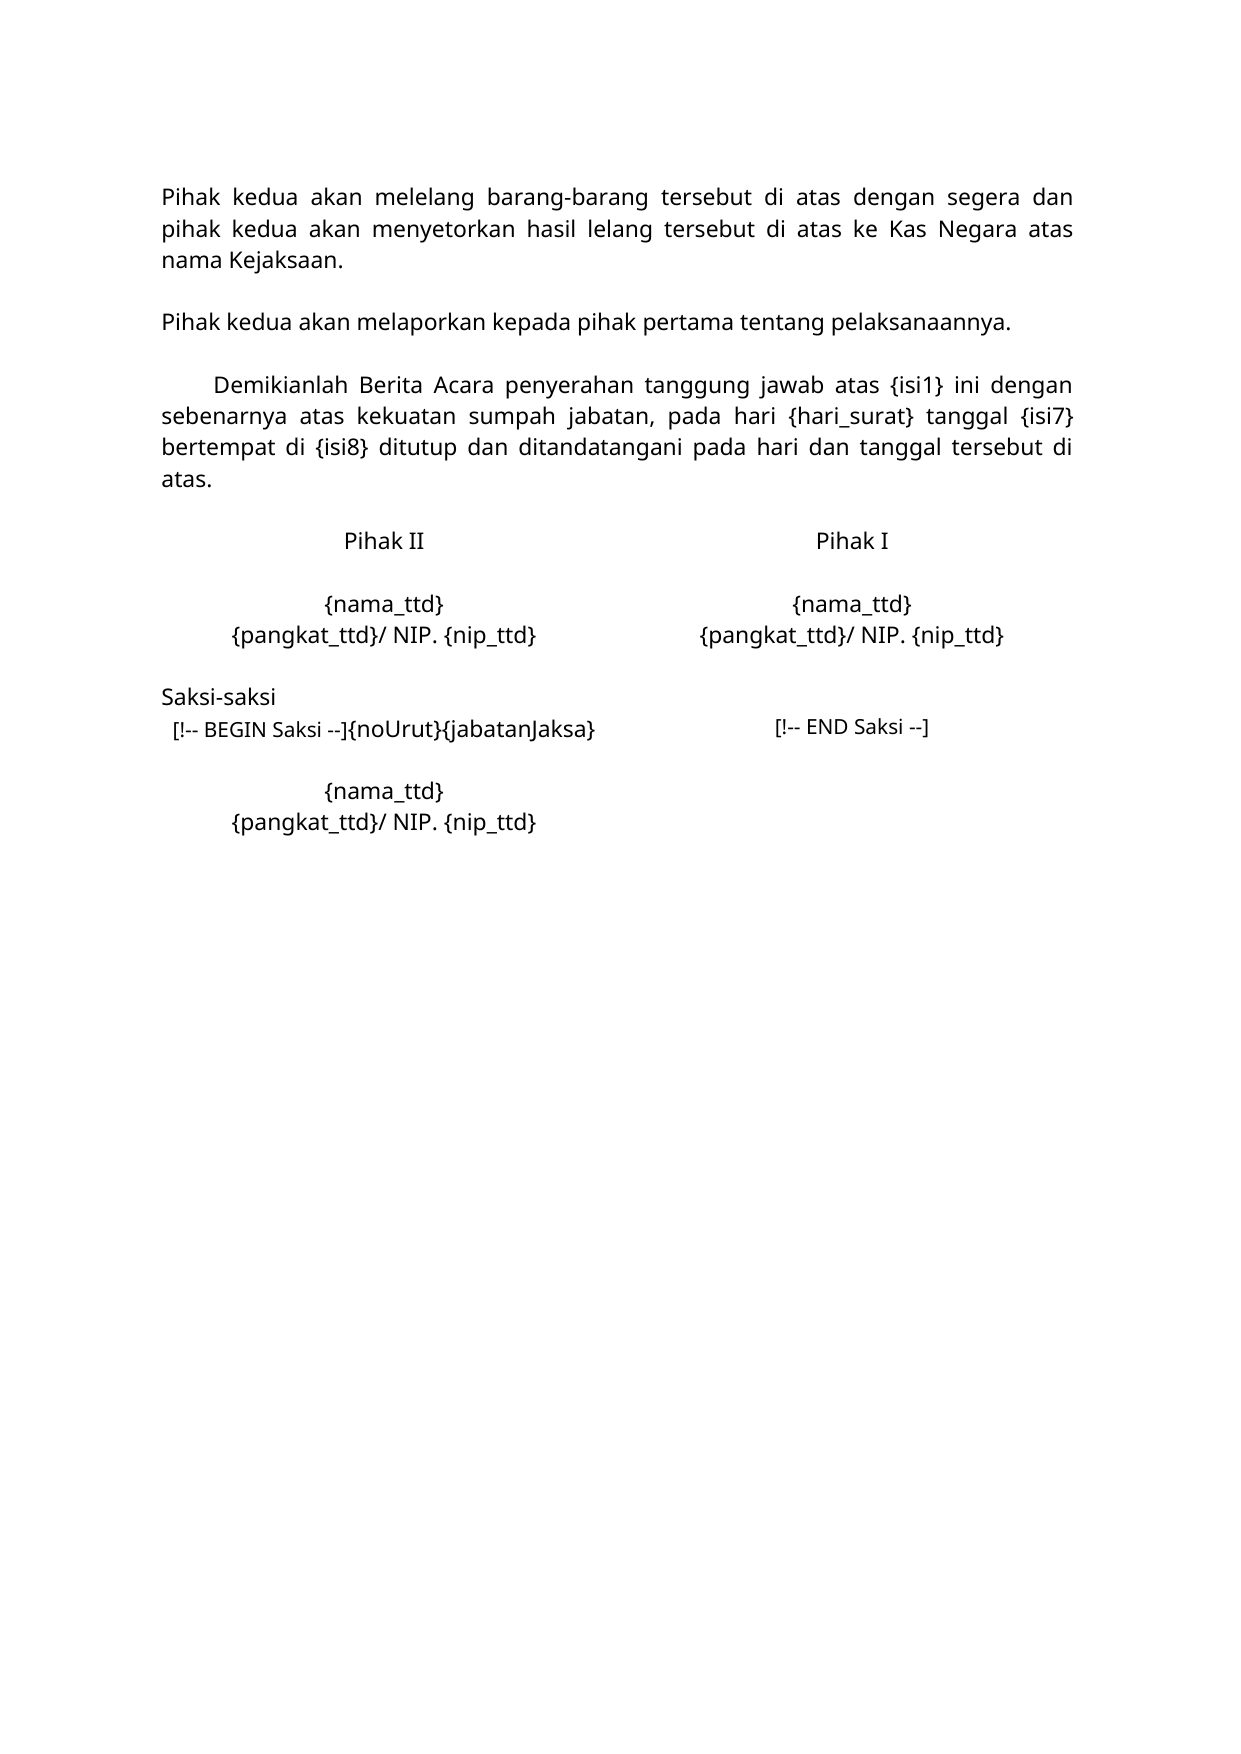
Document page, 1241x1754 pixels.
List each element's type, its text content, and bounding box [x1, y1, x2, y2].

table_cell [618, 806, 1086, 837]
table_cell [150, 744, 618, 775]
table_cell {pangkat_ttd}/ NIP. {nip_ttd} [618, 619, 1086, 650]
table_cell [618, 775, 1086, 806]
table_cell {nama_ttd} [618, 588, 1086, 619]
table_cell [618, 556, 1086, 587]
table_cell {pangkat_ttd}/ NIP. {nip_ttd} [150, 619, 618, 650]
table_cell {nama_ttd} [150, 775, 618, 806]
table_cell Pihak I [618, 525, 1086, 556]
table_cell [!-- END Saksi --] [618, 713, 1086, 744]
table_cell [150, 556, 618, 587]
table_cell [150, 494, 1086, 525]
table_cell {pangkat_ttd}/ NIP. {nip_ttd} [150, 806, 618, 837]
table_cell Pihak kedua akan melelang barang-barang tersebut di atas dengan segera dan pihak kedua akan menyetorkan hasil lelang tersebut di atas ke Kas Negara atas nama Kejaksaan. Pihak kedua akan melaporkan kepada pihak pertama tentang pelaksanaannya. Demikianlah Berita Acara penyerahan tanggung jawab atas {isi1} ini dengan sebenarnya atas kekuatan sumpah jabatan, pada hari {hari_surat} tanggal {isi7} bertempat di {isi8} ditutup dan ditandatangani pada hari dan tanggal tersebut di atas. [150, 150, 1086, 494]
table_cell Saksi-saksi [150, 650, 1086, 712]
table_cell {nama_ttd} [150, 588, 618, 619]
table_cell [618, 744, 1086, 775]
table_cell [!-- BEGIN Saksi --]{noUrut}{jabatanJaksa} [150, 713, 618, 744]
table_cell Pihak II [150, 525, 618, 556]
